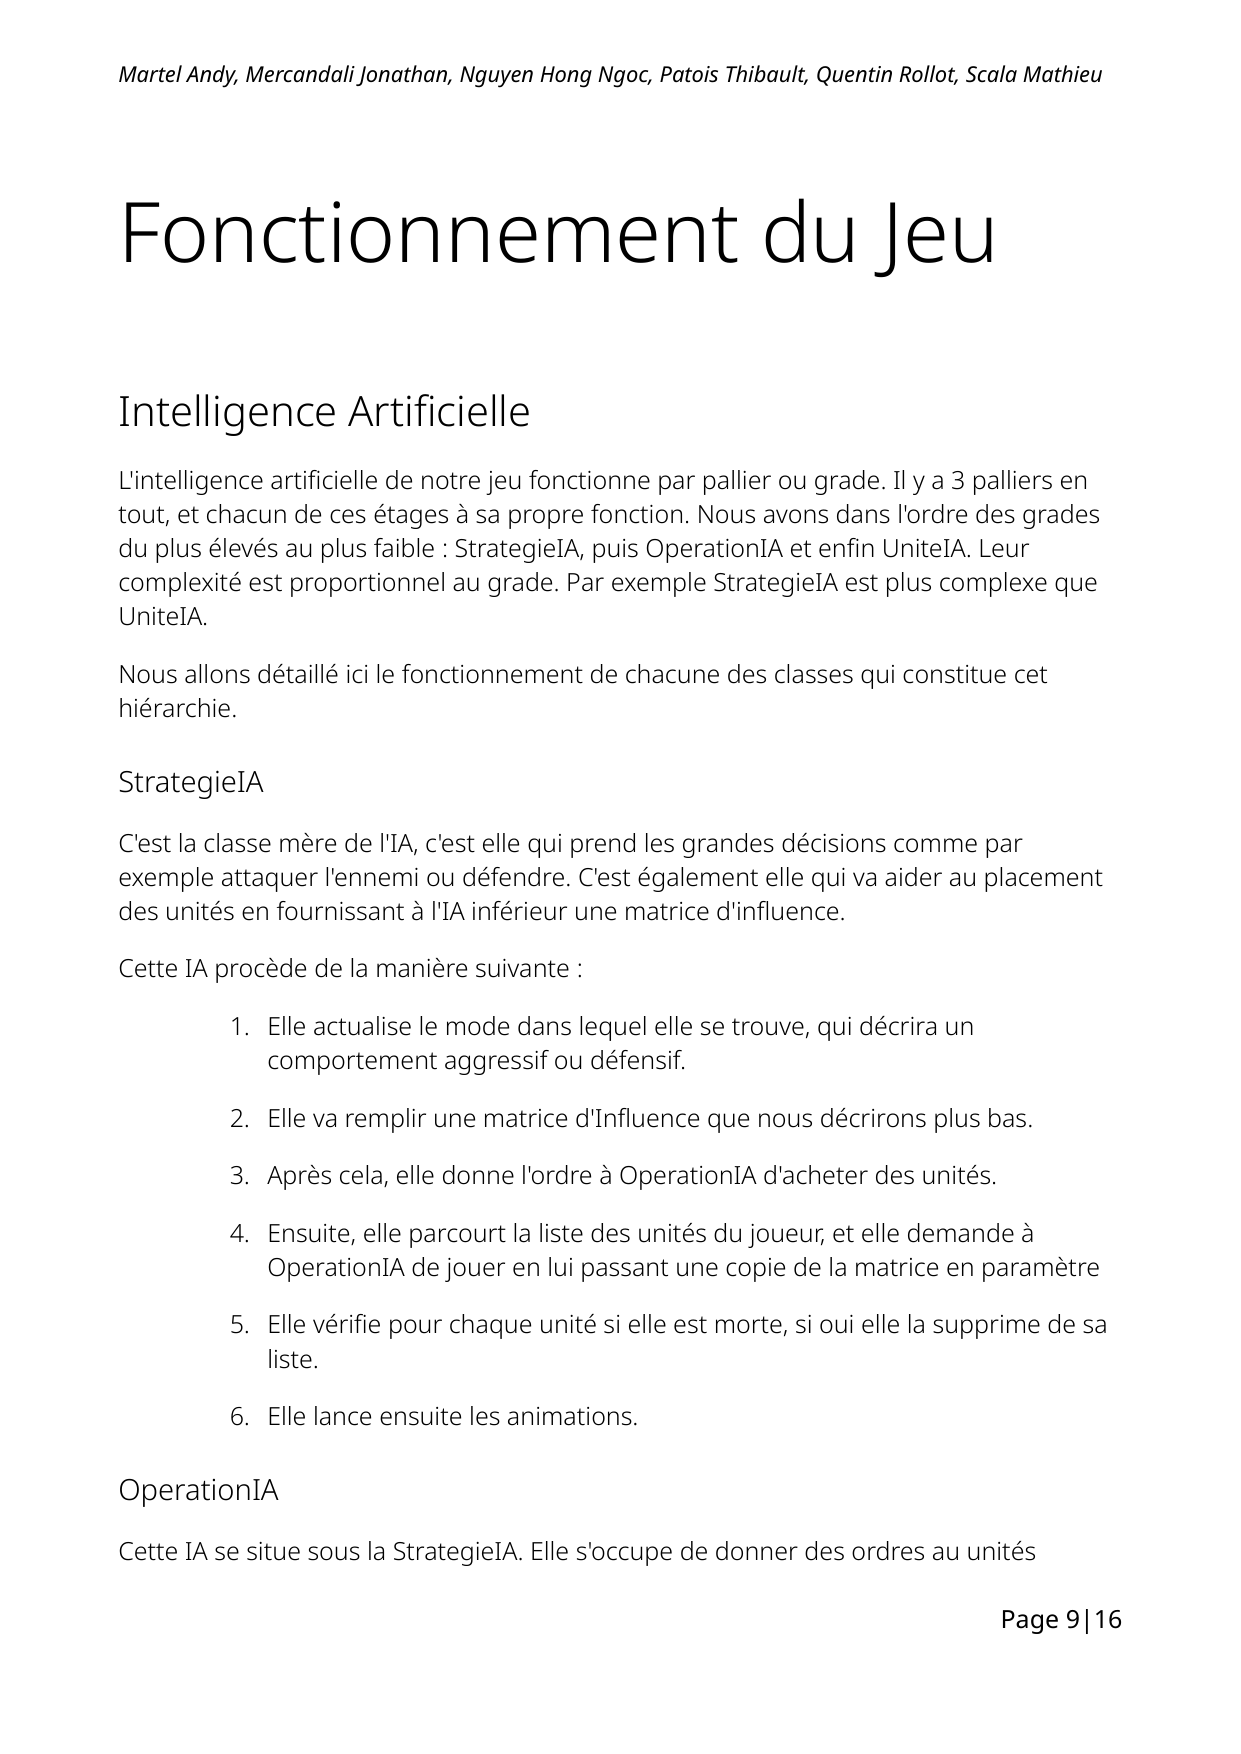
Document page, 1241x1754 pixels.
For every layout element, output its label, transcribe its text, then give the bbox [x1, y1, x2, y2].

list Après cela, elle donne l'ordre à OperationIA d'acheter des unités. [229, 1158, 1122, 1192]
subtitle Intelligence Artificielle [118, 382, 1122, 438]
subtitle Fonctionnement du Jeu [118, 173, 1122, 286]
subtitle StrategieIA [118, 761, 1122, 801]
list Elle actualise le mode dans lequel elle se trouve, qui décrira un comportement aggressif ou défensif. [229, 1009, 1122, 1077]
list Elle va remplir une matrice d'Influence que nous décrirons plus bas. [229, 1100, 1122, 1134]
list Elle lance ensuite les animations. [229, 1399, 1122, 1433]
text Cette IA se situe sous la StrategieIA. Elle s'occupe de donner des ordres au unités [118, 1534, 1122, 1568]
text C'est la classe mère de l'IA, c'est elle qui prend les grandes décisions comme par exemple attaquer l'ennemi ou défendre. C'est également elle qui va aider au placement des unités en fournissant à l'IA inférieur une matrice d'influence. [118, 825, 1122, 927]
list Ensuite, elle parcourt la liste des unités du joueur, et elle demande à OperationIA de jouer en lui passant une copie de la matrice en paramètre [229, 1216, 1122, 1284]
text Nous allons détaillé ici le fonctionnement de chacune des classes qui constitue cet hiérarchie. [118, 656, 1122, 724]
subtitle OperationIA [118, 1470, 1122, 1509]
text L'intelligence artificielle de notre jeu fonctionne par pallier ou grade. Il y a 3 palliers en tout, et chacun de ces étages à sa propre fonction. Nous avons dans l'ordre des grades du plus élevés au plus faible : StrategieIA, puis OperationIA et enfin UniteIA. Leur complexité est proportionnel au grade. Par exemple StrategieIA est plus complexe que UniteIA. [118, 463, 1122, 633]
list Elle vérifie pour chaque unité si elle est morte, si oui elle la supprime de sa liste. [229, 1307, 1122, 1375]
text Cette IA procède de la manière suivante : [118, 951, 1122, 985]
